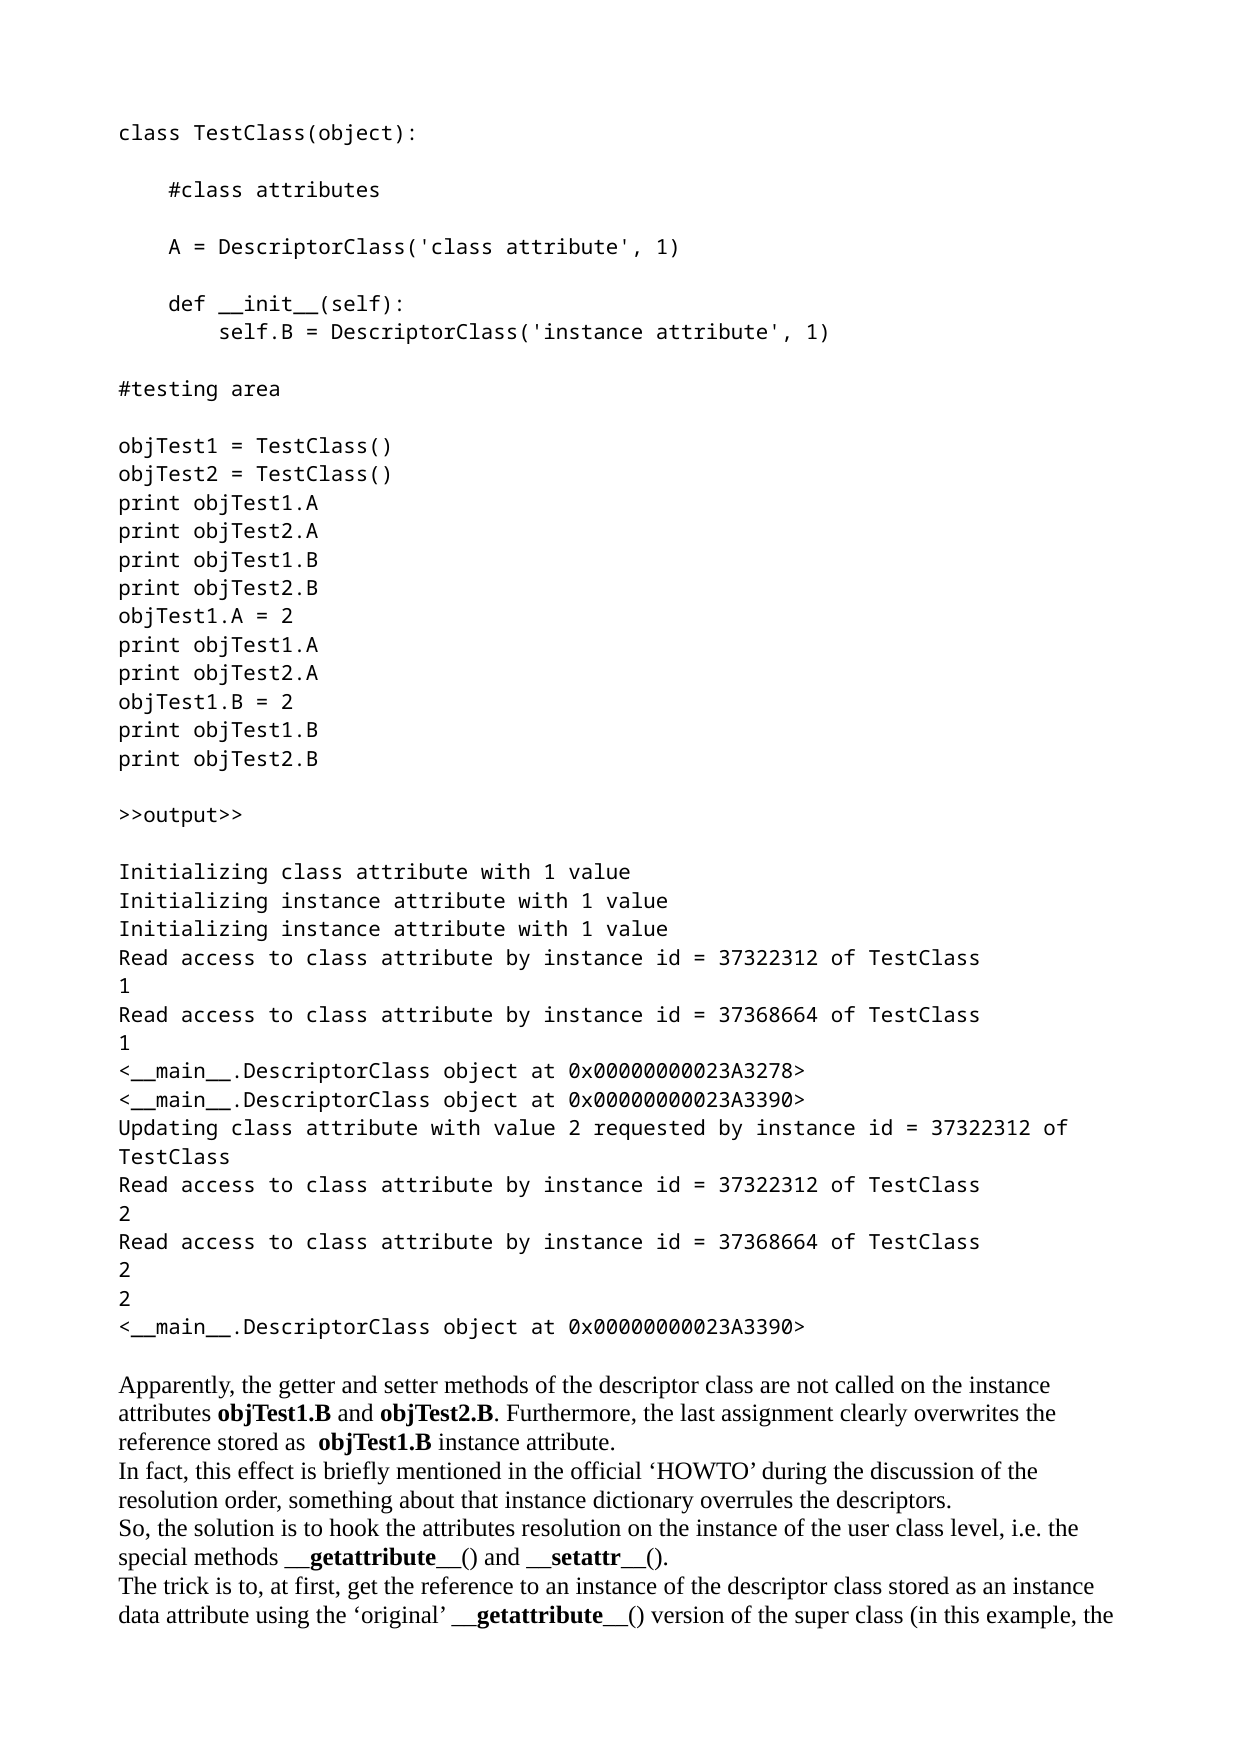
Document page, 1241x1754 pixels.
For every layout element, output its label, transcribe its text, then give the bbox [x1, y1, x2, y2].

text Updating class attribute with value 2 requested by instance id = 37322312 of TestClass [118, 1113, 1122, 1170]
text print objTest2.B [118, 744, 1122, 772]
text print objTest1.A [118, 488, 1122, 516]
text print objTest2.A [118, 516, 1122, 545]
text Initializing class attribute with 1 value [118, 857, 1122, 886]
text #testing area [118, 374, 1122, 402]
text #class attributes [118, 175, 1122, 203]
text print objTest2.B [118, 573, 1122, 602]
text self.B = DescriptorClass('instance attribute', 1) [118, 317, 1122, 346]
text A = DescriptorClass('class attribute', 1) [118, 232, 1122, 260]
text Read access to class attribute by instance id = 37368664 of TestClass [118, 1227, 1122, 1256]
text print objTest2.A [118, 658, 1122, 687]
text Read access to class attribute by instance id = 37322312 of TestClass [118, 943, 1122, 971]
text 1 [118, 1028, 1122, 1057]
text So, the solution is to hook the attributes resolution on the instance of the user class level, i.e. the special methods __getattribute__() and __setattr__(). [118, 1513, 1122, 1571]
text >>output>> [118, 801, 1122, 829]
text print objTest1.B [118, 545, 1122, 573]
text def __init__(self): [118, 289, 1122, 317]
text objTest1 = TestClass() [118, 431, 1122, 459]
text print objTest1.A [118, 630, 1122, 658]
text 1 [118, 971, 1122, 1000]
text 2 [118, 1256, 1122, 1284]
text Read access to class attribute by instance id = 37368664 of TestClass [118, 1000, 1122, 1028]
text Apparently, the getter and setter methods of the descriptor class are not called on the instance attributes objTest1.B and objTest2.B. Furthermore, the last assignment clearly overwrites the reference stored as objTest1.B instance attribute. [118, 1370, 1122, 1456]
text objTest1.B = 2 [118, 687, 1122, 715]
text 2 [118, 1199, 1122, 1227]
text <__main__.DescriptorClass object at 0x00000000023A3390> [118, 1312, 1122, 1341]
text print objTest1.B [118, 715, 1122, 744]
text Initializing instance attribute with 1 value [118, 914, 1122, 943]
text <__main__.DescriptorClass object at 0x00000000023A3390> [118, 1085, 1122, 1113]
text Read access to class attribute by instance id = 37322312 of TestClass [118, 1170, 1122, 1199]
text The trick is to, at first, get the reference to an instance of the descriptor class stored as an instance data attribute using the ‘original’ __getattribute__() version of the super class (in this example, the [118, 1571, 1122, 1628]
text objTest1.A = 2 [118, 602, 1122, 630]
text Initializing instance attribute with 1 value [118, 886, 1122, 914]
text In fact, this effect is briefly mentioned in the official ‘HOWTO’ during the discussion of the resolution order, something about that instance dictionary overrules the descriptors. [118, 1456, 1122, 1513]
text class TestClass(object): [118, 118, 1122, 147]
text objTest2 = TestClass() [118, 459, 1122, 488]
text <__main__.DescriptorClass object at 0x00000000023A3278> [118, 1057, 1122, 1085]
text 2 [118, 1284, 1122, 1312]
